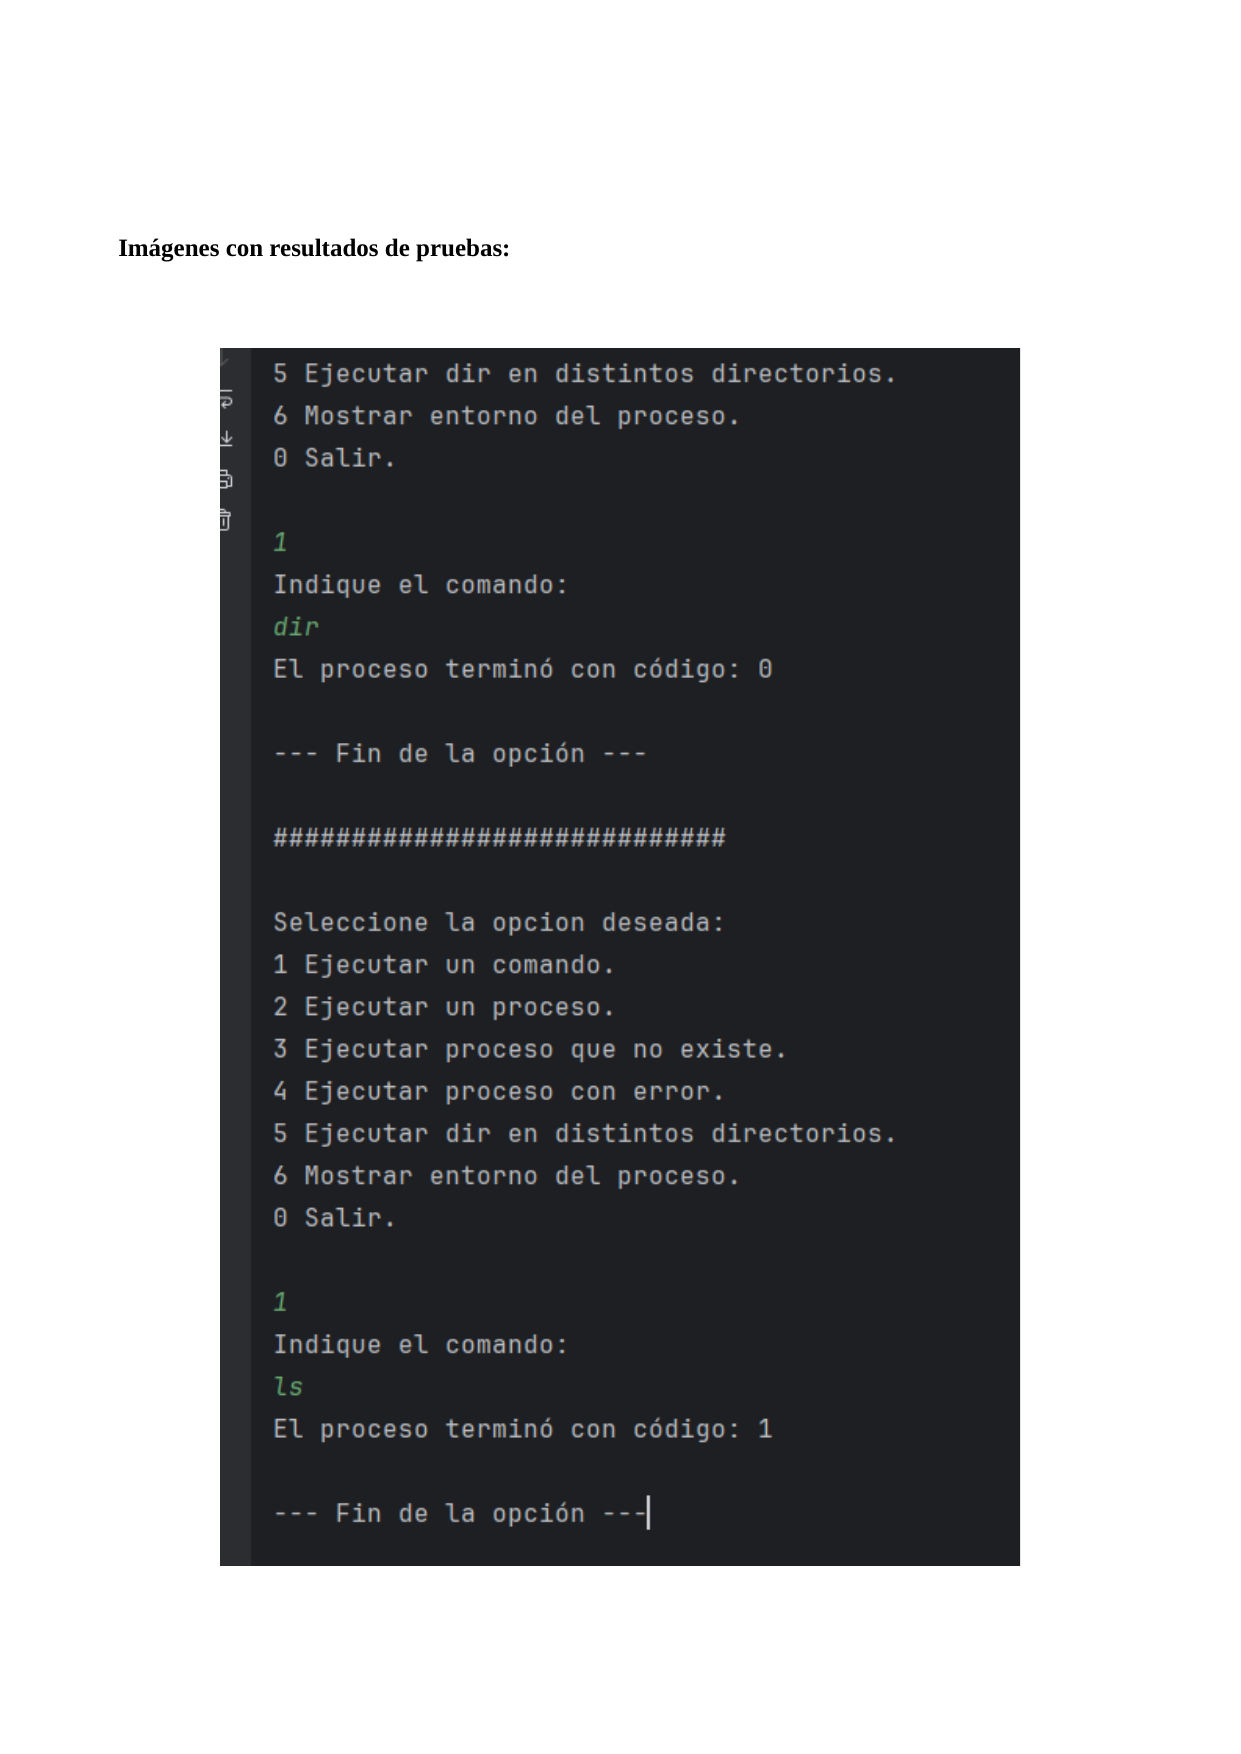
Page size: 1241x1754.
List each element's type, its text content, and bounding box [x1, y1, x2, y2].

text Imágenes con resultados de pruebas: [118, 233, 1122, 262]
picture [220, 348, 1021, 1566]
